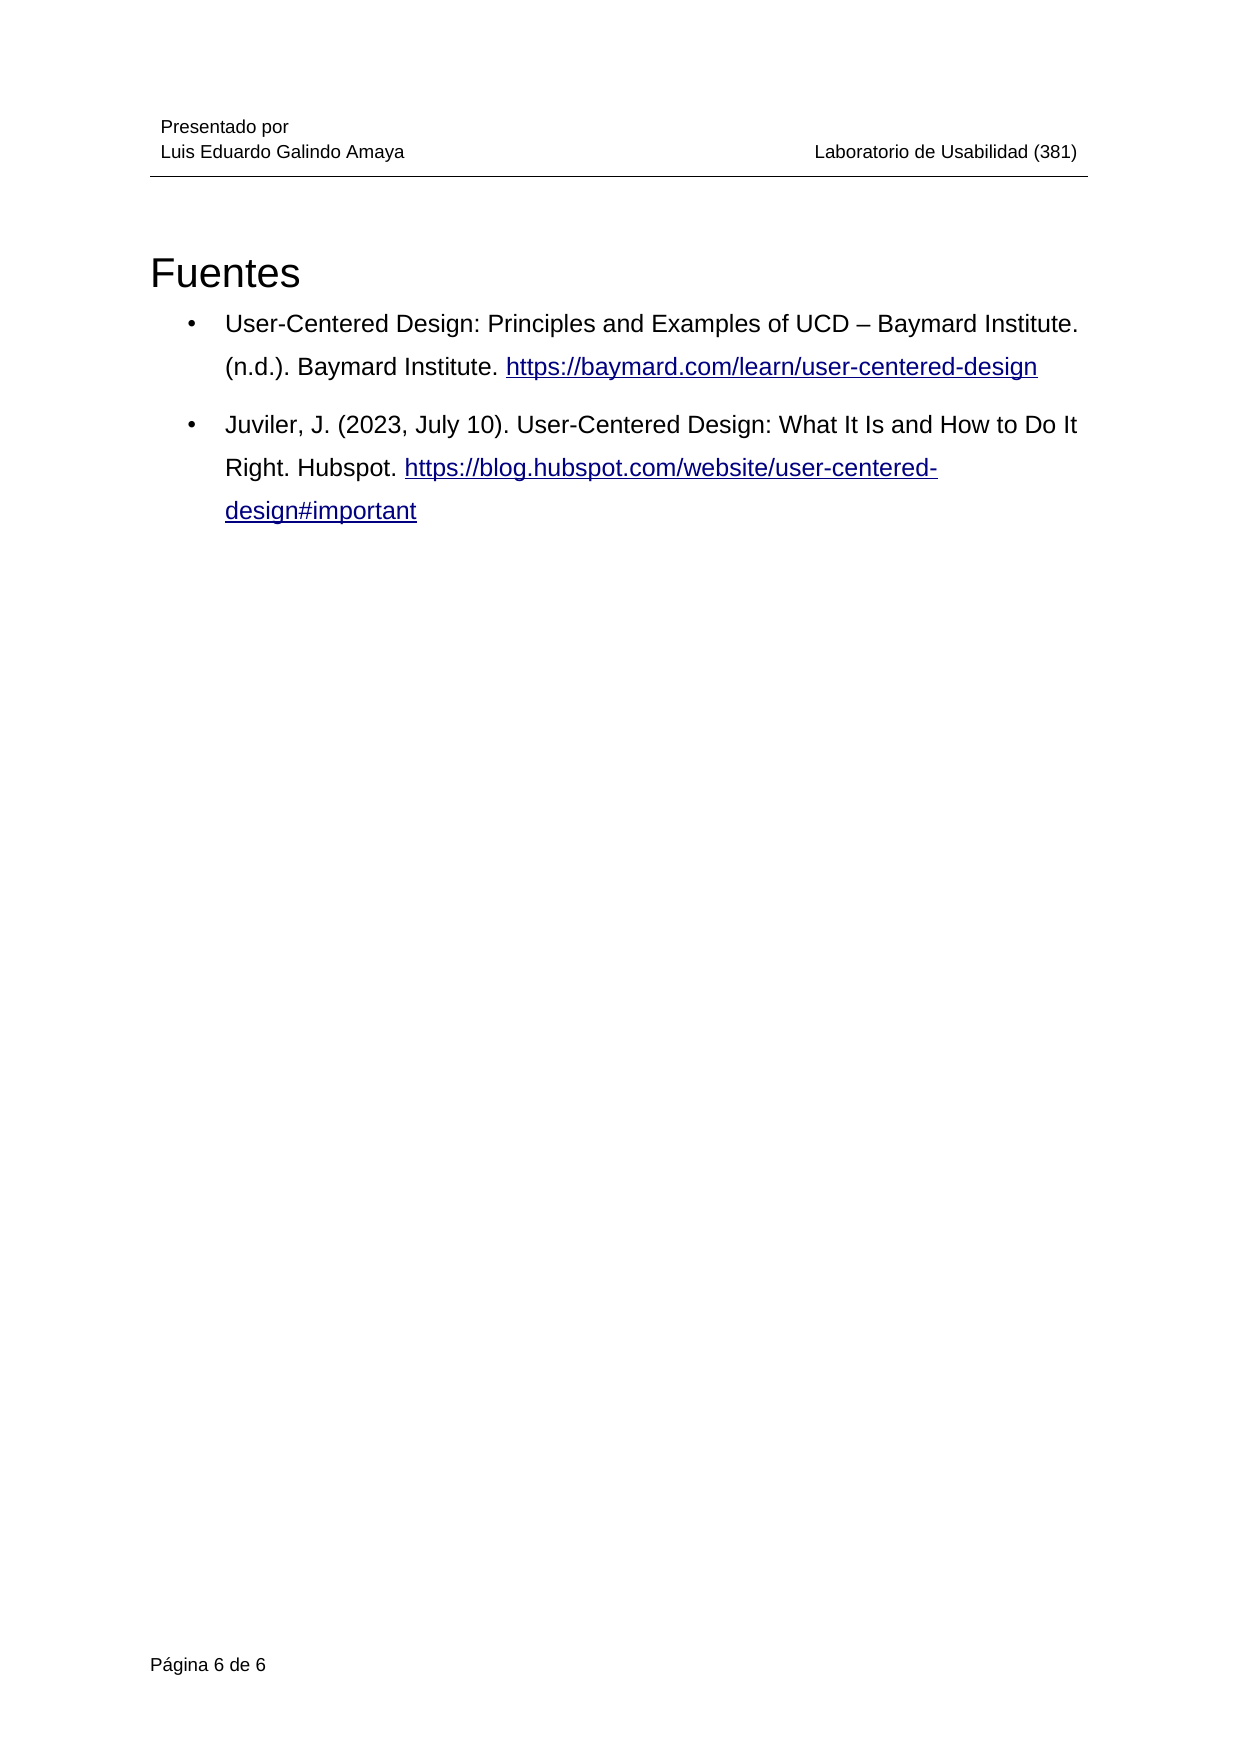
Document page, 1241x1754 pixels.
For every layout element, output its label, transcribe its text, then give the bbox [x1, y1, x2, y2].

list Juviler, J. (2023, July 10). User-Centered Design: What It Is and How to Do It Right. Hubspot. https://blog.hubspot.com/website/user-centered-design#important [187, 410, 1090, 525]
subtitle Fuentes [150, 248, 1090, 296]
list User-Centered Design: Principles and Examples of UCD – Baymard Institute. (n.d.). Baymard Institute. https://baymard.com/learn/user-centered-design [187, 309, 1090, 381]
